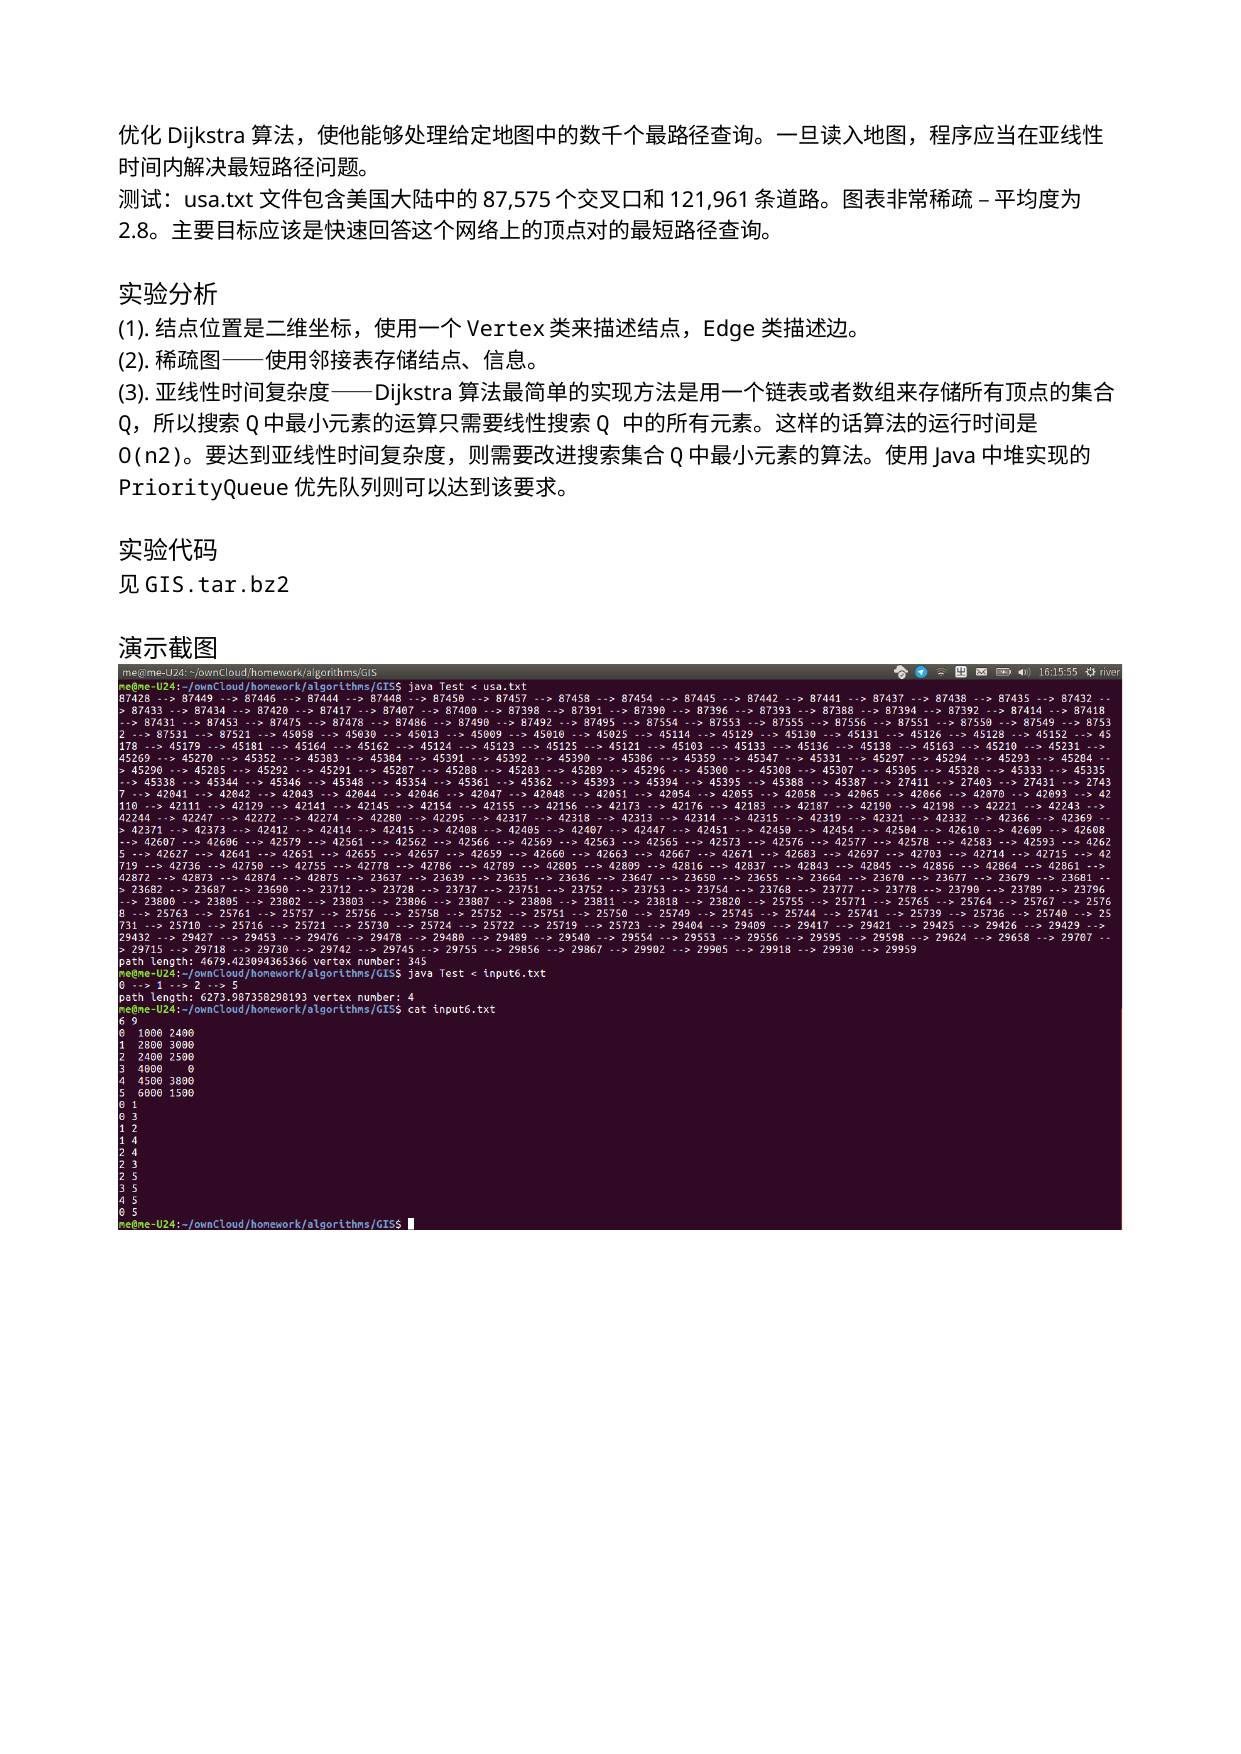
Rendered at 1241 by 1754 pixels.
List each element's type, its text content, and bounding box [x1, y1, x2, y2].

subtitle (3). 亚线性时间复杂度——Dijkstra 算法最简单的实现方法是用一个链表或者数组来存储所有顶点的集合Q，所以搜索 Q中最小元素的运算只需要线性搜索 Q 中的所有元素。这样的话算法的运行时间是 O(n2)。要达到亚线性时间复杂度，则需要改进搜索集合 Q 中最小元素的算法。使用 Java 中堆实现的 PriorityQueue 优先队列则可以达到该要求。 [118, 375, 1122, 502]
subtitle 实验代码 [118, 531, 1122, 567]
subtitle (1). 结点位置是二维坐标，使用一个 Vertex类来描述结点，Edge 类描述边。 [118, 311, 1122, 343]
subtitle 演示截图 [118, 628, 1122, 664]
subtitle 实验分析 [118, 275, 1122, 311]
picture [118, 664, 1123, 1230]
subtitle 测试：usa.txt 文件包含美国大陆中的 87,575个交叉口和121,961条道路。图表非常稀疏 – 平均度为2.8。主要目标应该是快速回答这个网络上的顶点对的最短路径查询。 [118, 182, 1122, 245]
subtitle (2). 稀疏图——使用邻接表存储结点、信息。 [118, 343, 1122, 375]
subtitle 优化 Dijkstra 算法，使他能够处理给定地图中的数千个最路径查询。一旦读入地图，程序应当在亚线性时间内解决最短路径问题。 [118, 118, 1122, 182]
subtitle 见 GIS.tar.bz2 [118, 567, 1122, 598]
